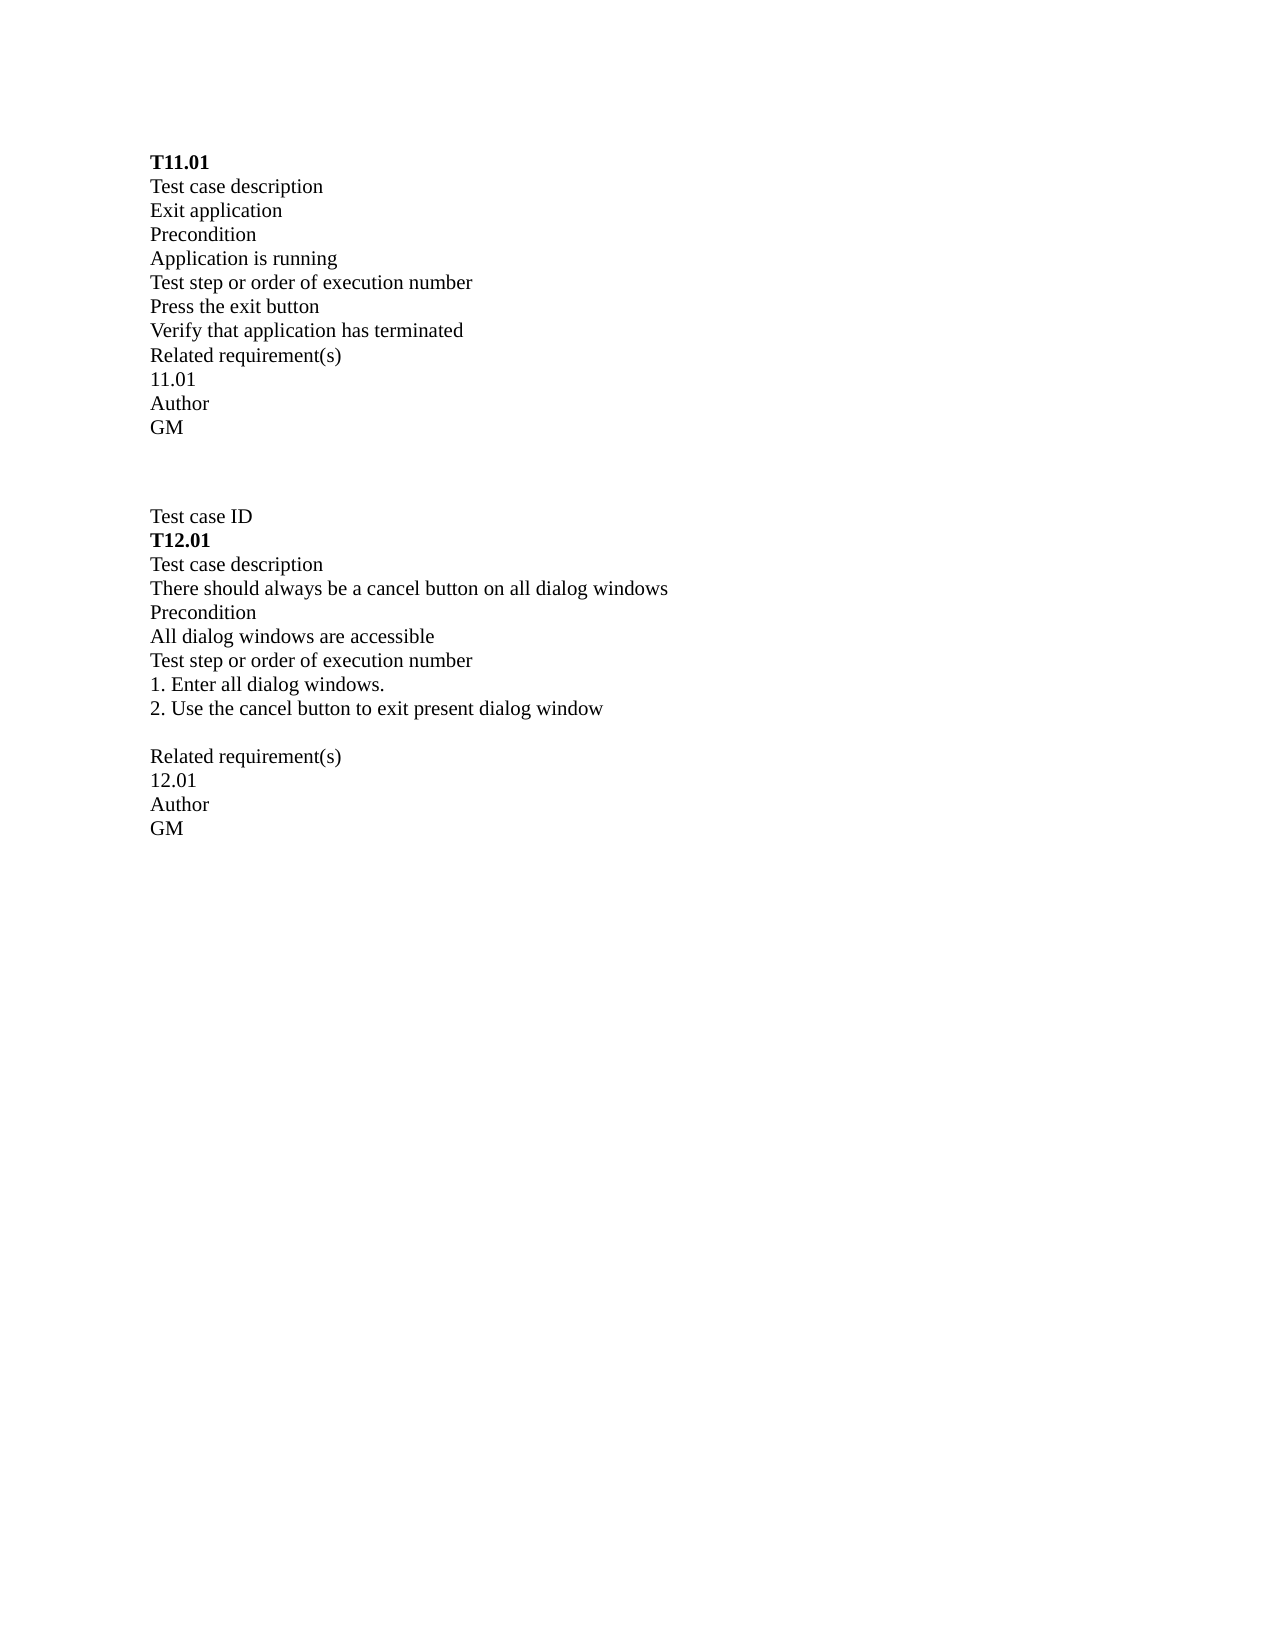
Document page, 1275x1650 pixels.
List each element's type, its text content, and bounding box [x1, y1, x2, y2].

text Test case description [150, 174, 1125, 198]
text 1. Enter all dialog windows. 2. Use the cancel button to exit present dialog window [150, 672, 1125, 744]
text T12.01 [150, 528, 1125, 552]
text Test case description [150, 552, 1125, 576]
text Precondition [150, 222, 1125, 246]
text Test step or order of execution number [150, 270, 1125, 294]
text Author [150, 391, 1125, 415]
text Exit application [150, 198, 1125, 222]
text Precondition [150, 600, 1125, 624]
text Press the exit button [150, 294, 1125, 318]
text 12.01 [150, 768, 1125, 792]
text Related requirement(s) [150, 744, 1125, 768]
text There should always be a cancel button on all dialog windows [150, 576, 1125, 600]
text Application is running [150, 246, 1125, 270]
text GM Test case ID [150, 415, 1125, 528]
text GM [150, 816, 1125, 840]
text All dialog windows are accessible [150, 624, 1125, 648]
text Test step or order of execution number [150, 648, 1125, 672]
text T11.01 [150, 150, 1125, 174]
text 11.01 [150, 367, 1125, 391]
text Related requirement(s) [150, 342, 1125, 367]
text Author [150, 792, 1125, 816]
text Verify that application has terminated [150, 318, 1125, 342]
